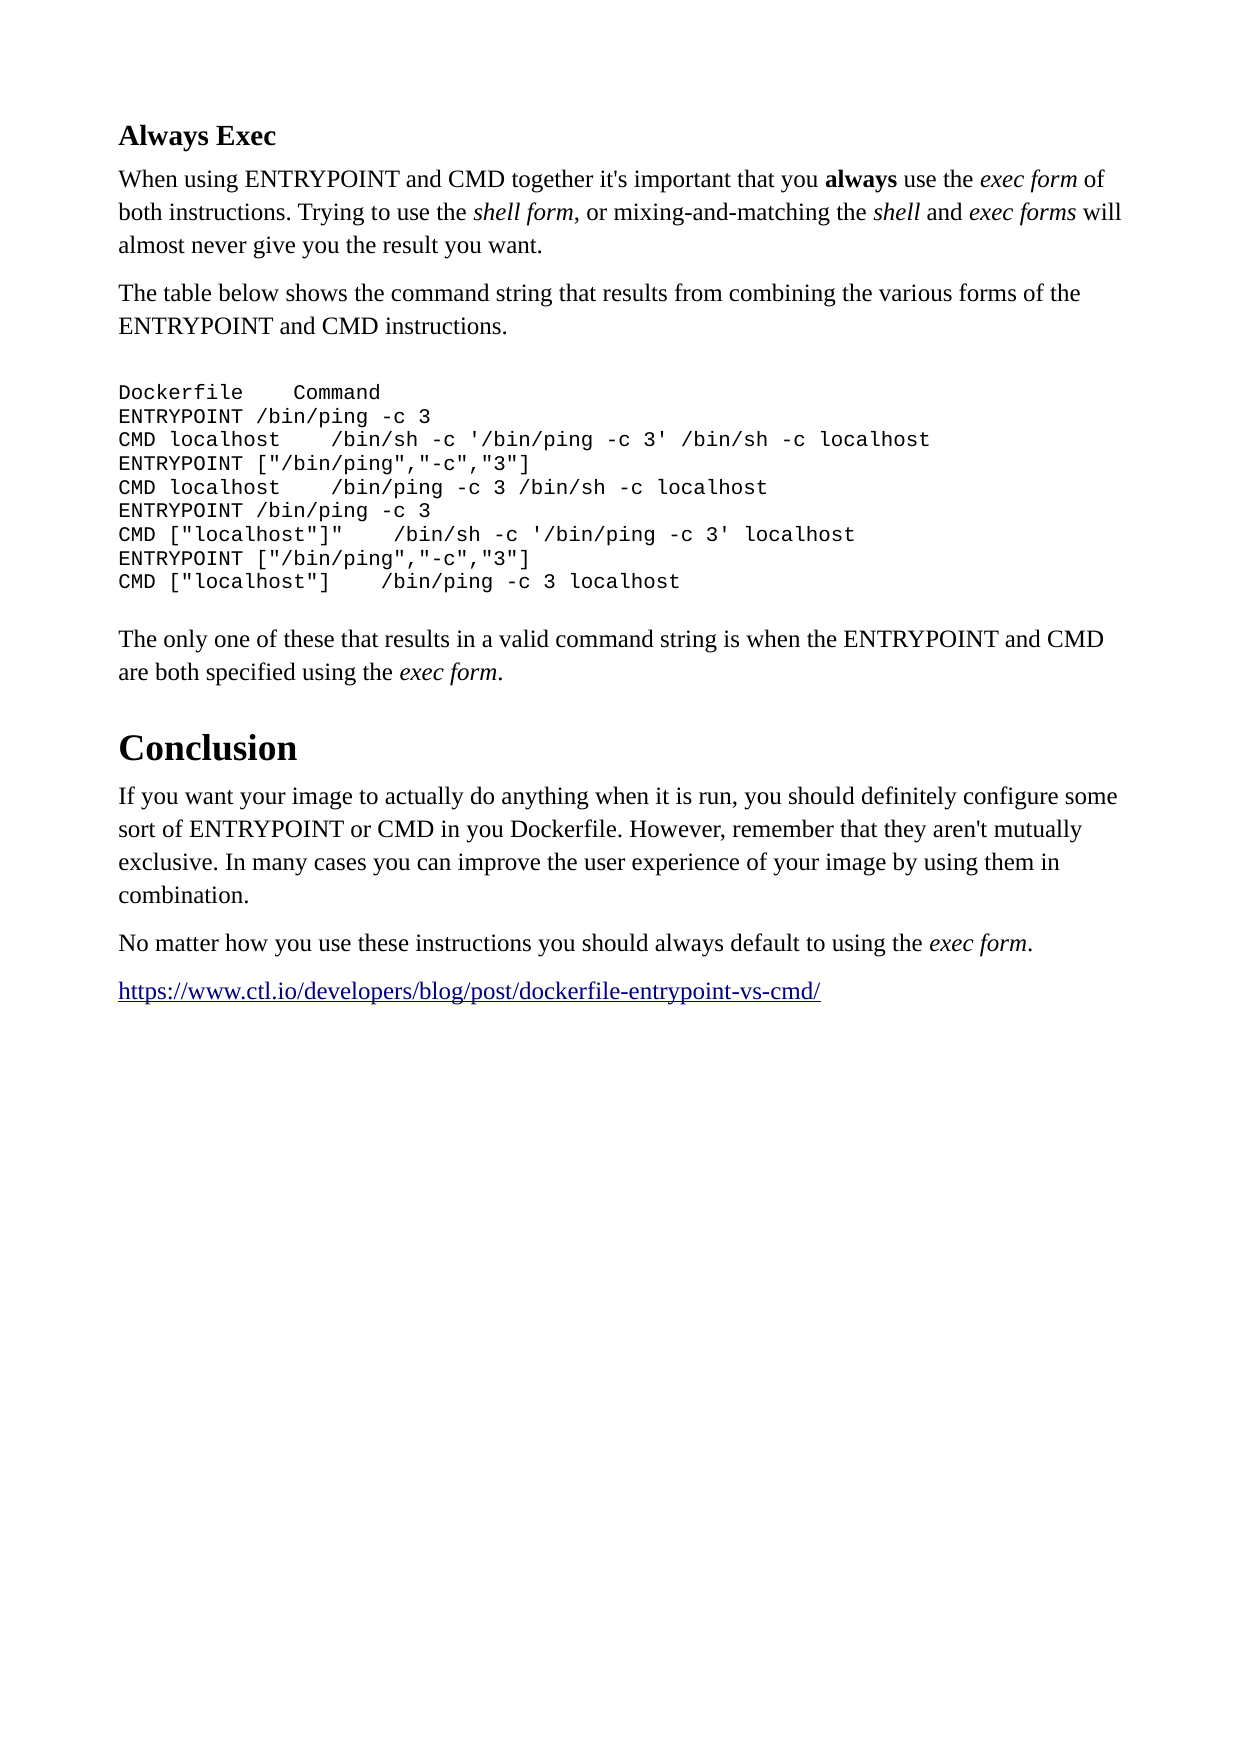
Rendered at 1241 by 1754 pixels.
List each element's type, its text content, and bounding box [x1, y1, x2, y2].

text ENTRYPOINT ["/bin/ping","-c","3"] [118, 453, 1122, 477]
text https://www.ctl.io/developers/blog/post/dockerfile-entrypoint-vs-cmd/ [118, 976, 1122, 1004]
text CMD ["localhost"]" /bin/sh -c '/bin/ping -c 3' localhost [118, 524, 1122, 548]
text CMD localhost /bin/ping -c 3 /bin/sh -c localhost [118, 477, 1122, 500]
text No matter how you use these instructions you should always default to using the exec form. [118, 928, 1122, 957]
text CMD localhost /bin/sh -c '/bin/ping -c 3' /bin/sh -c localhost [118, 429, 1122, 453]
text Dockerfile Command [118, 382, 1122, 406]
text CMD ["localhost"] /bin/ping -c 3 localhost [118, 571, 1122, 595]
text The table below shows the command string that results from combining the various forms of the ENTRYPOINT and CMD instructions. [118, 278, 1122, 339]
text If you want your image to actually do anything when it is run, you should definitely configure some sort of ENTRYPOINT or CMD in you Dockerfile. However, remember that they aren't mutually exclusive. In many cases you can improve the user experience of your image by using them in combination. [118, 781, 1122, 909]
text ENTRYPOINT ["/bin/ping","-c","3"] [118, 548, 1122, 571]
subtitle Conclusion [118, 726, 1122, 769]
text ENTRYPOINT /bin/ping -c 3 [118, 500, 1122, 524]
text When using ENTRYPOINT and CMD together it's important that you always use the exec form of both instructions. Trying to use the shell form, or mixing-and-matching the shell and exec forms will almost never give you the result you want. [118, 164, 1122, 259]
subtitle Always Exec [118, 118, 1122, 152]
text ENTRYPOINT /bin/ping -c 3 [118, 406, 1122, 429]
text The only one of these that results in a valid command string is when the ENTRYPOINT and CMD are both specified using the exec form. [118, 624, 1122, 686]
